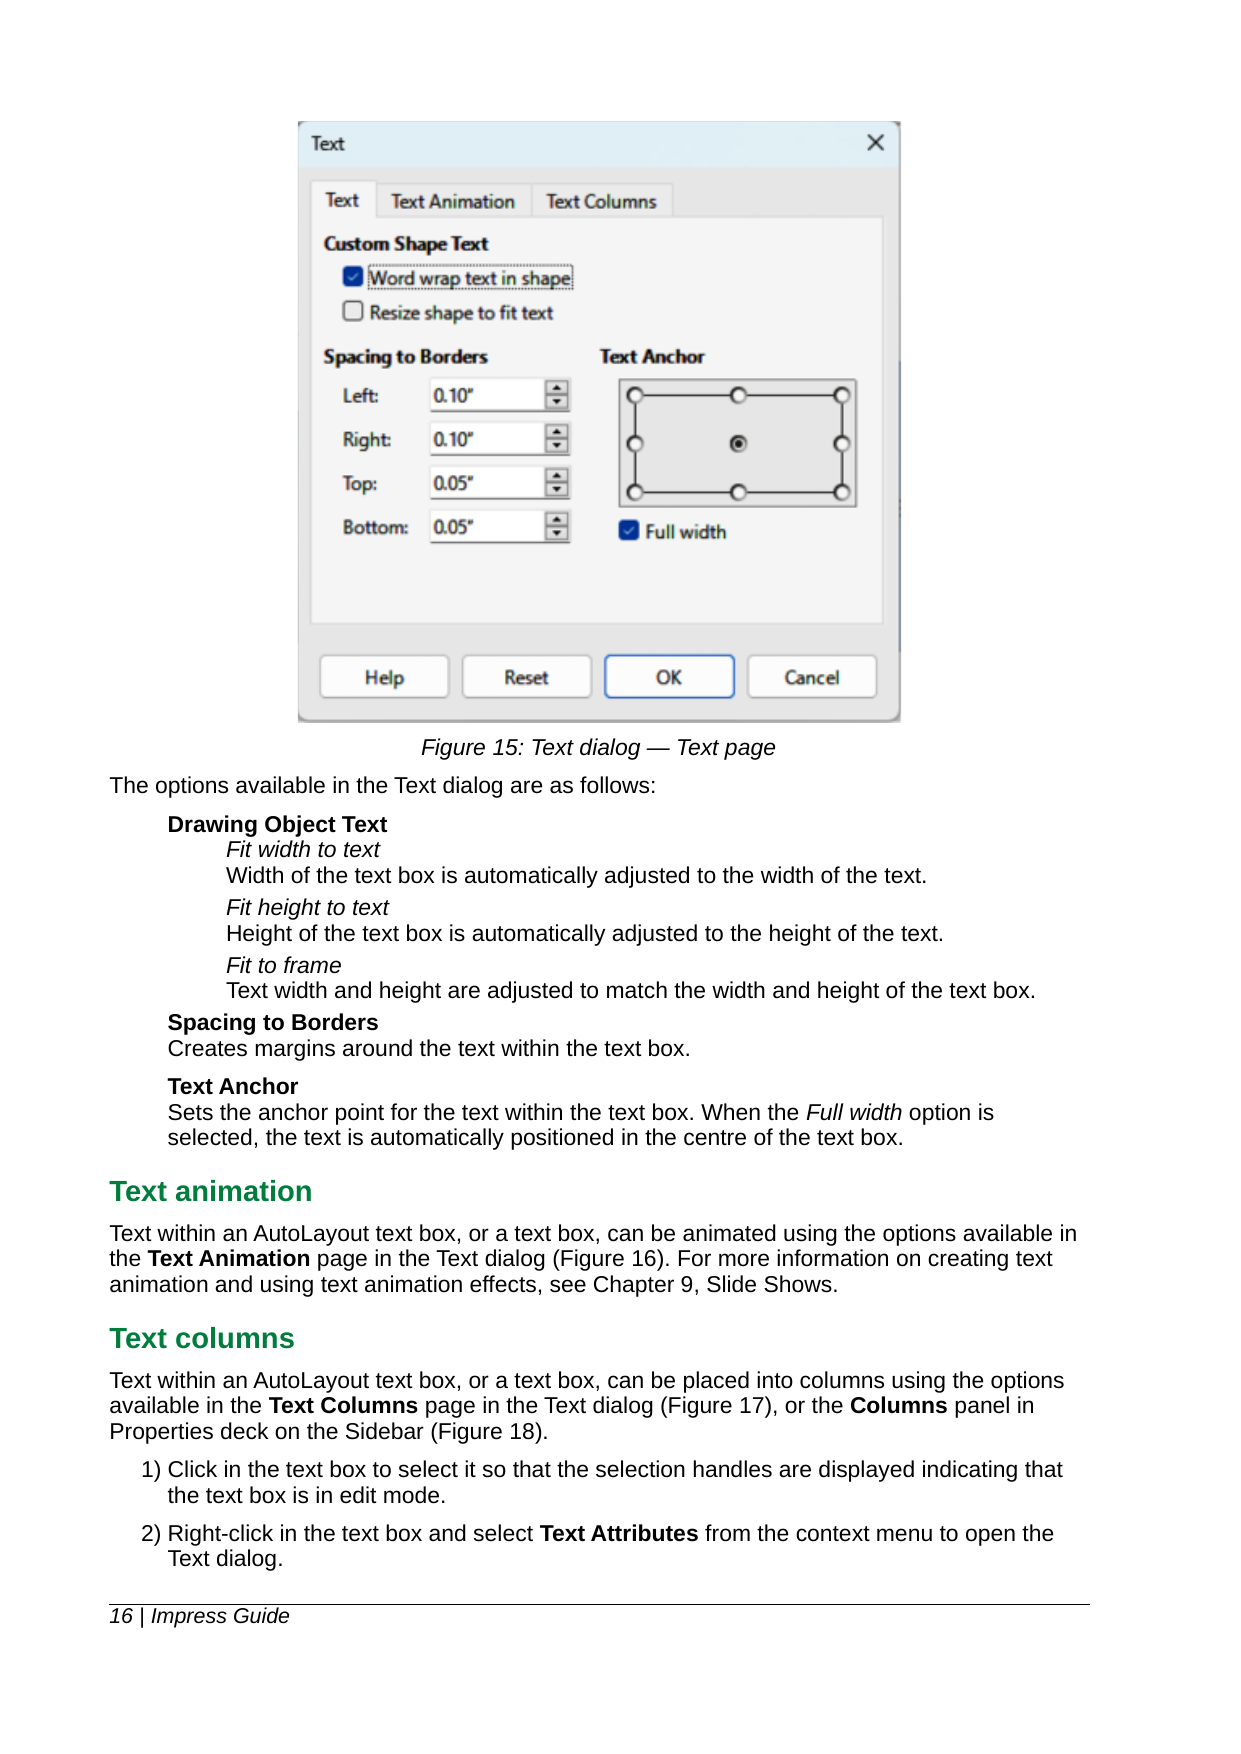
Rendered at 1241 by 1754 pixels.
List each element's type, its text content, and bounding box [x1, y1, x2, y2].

text Drawing Object Text [167, 811, 1090, 837]
text Fit width to text [226, 837, 1090, 862]
text Fit height to text [226, 894, 1090, 920]
text Text Anchor [167, 1074, 1090, 1099]
text Figure 15: Text dialog — Text page [298, 735, 901, 761]
subtitle Text animation [109, 1175, 1090, 1208]
text Spacing to Borders [167, 1010, 1090, 1036]
text Text within an AutoLayout text box, or a text box, can be animated using the options available in the Text Animation page in the Text dialog (Figure 16). For more information on creating text animation and using text animation effects, see Chapter 9, Slide Shows. [109, 1221, 1090, 1297]
text Sets the anchor point for the text within the text box. When the Full width option is selected, the text is automatically positioned in the centre of the text box. [167, 1099, 1090, 1151]
text Fit to frame [226, 952, 1090, 978]
text The options available in the Text dialog are as follows: [109, 773, 1090, 799]
subtitle Text columns [109, 1322, 1090, 1355]
text Width of the text box is automatically adjusted to the width of the text. [226, 862, 1090, 888]
text Height of the text box is automatically adjusted to the height of the text. [226, 920, 1090, 946]
text Creates margins around the text within the text box. [167, 1036, 1090, 1061]
list Click in the text box to select it so that the selection handles are displayed indicating that the text box is in edit mode. [153, 1457, 1090, 1508]
text Text width and height are adjusted to match the width and height of the text box. [226, 978, 1090, 1003]
picture [297, 121, 902, 723]
text Text within an AutoLayout text box, or a text box, can be placed into columns using the options available in the Text Columns page in the Text dialog (Figure 17), or the Columns panel in Properties deck on the Sidebar (Figure 18). [109, 1367, 1090, 1444]
list Right-click in the text box and select Text Attributes from the context menu to open the Text dialog. [153, 1520, 1090, 1572]
